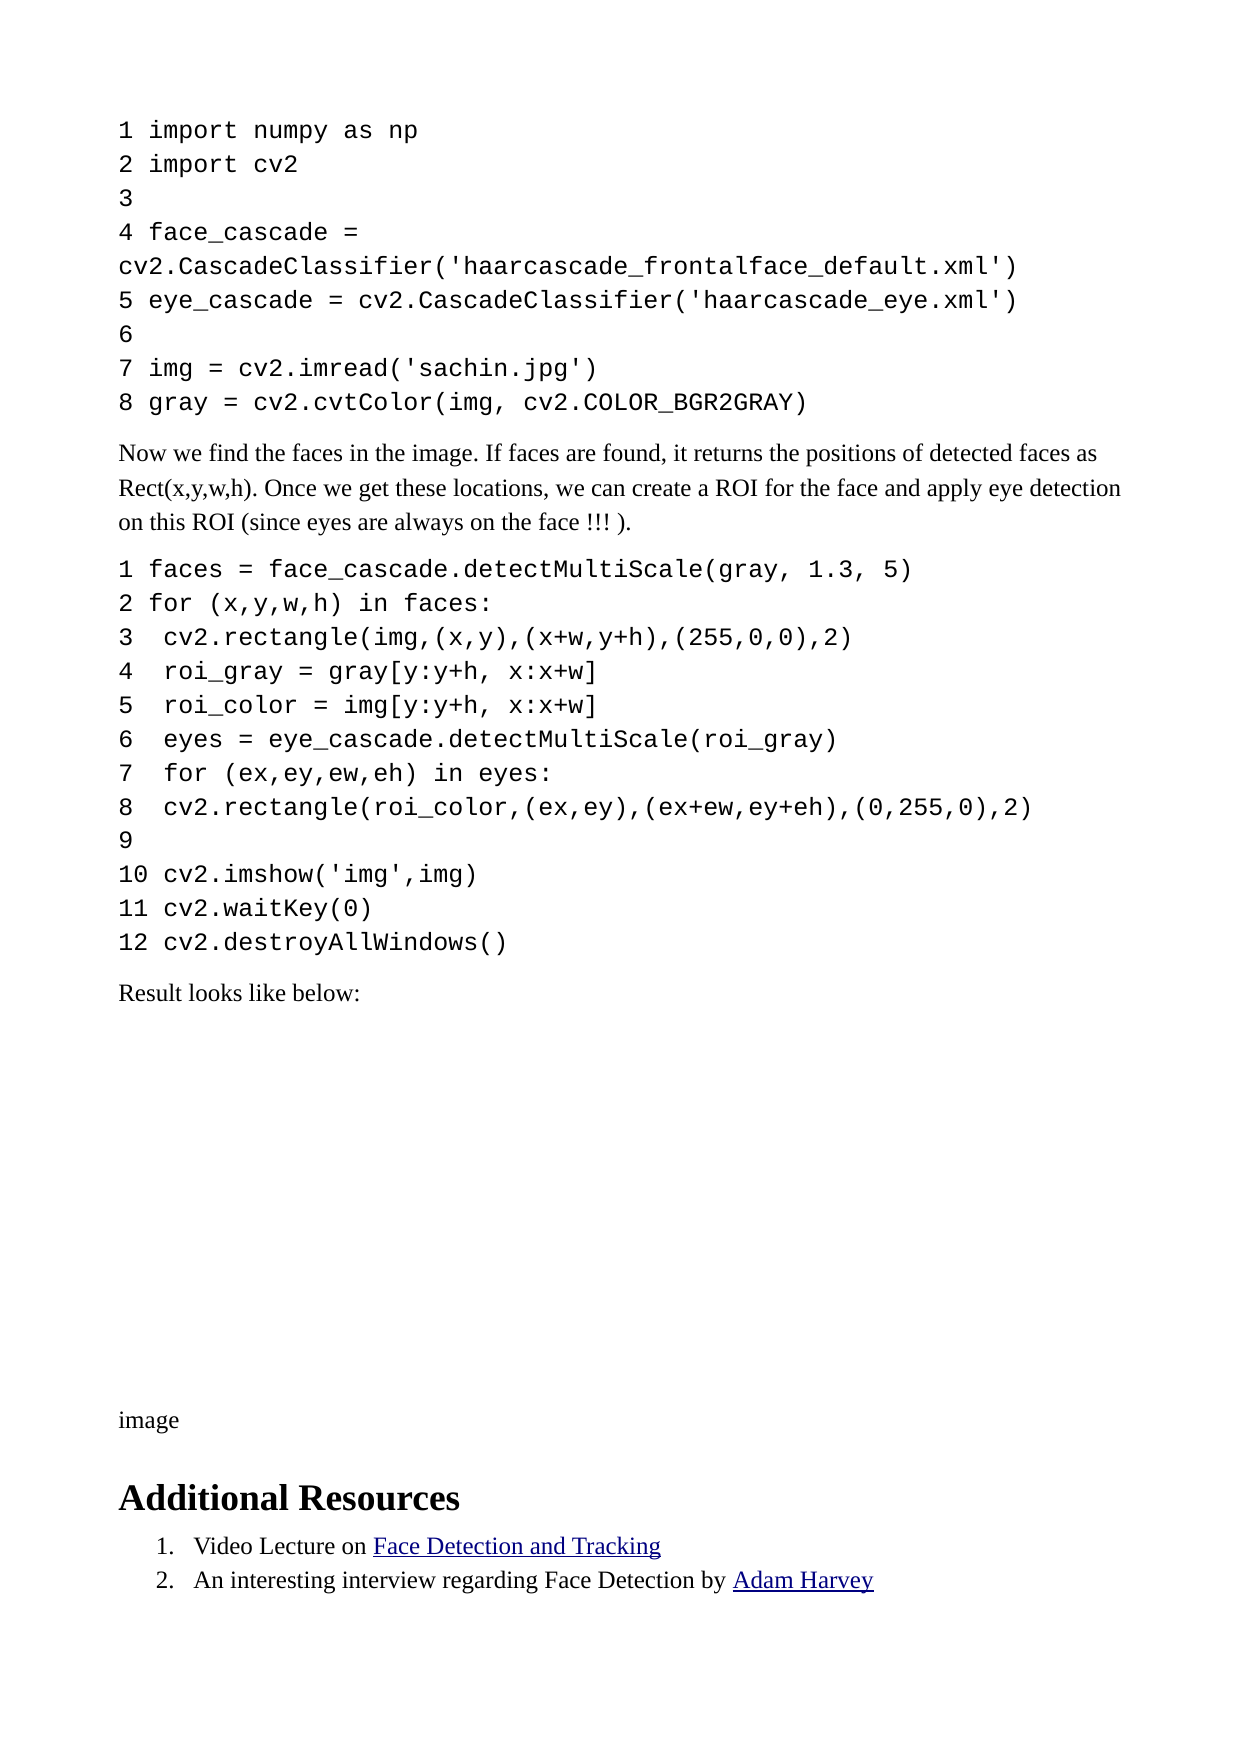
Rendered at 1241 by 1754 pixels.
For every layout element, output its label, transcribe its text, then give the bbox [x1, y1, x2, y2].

text 5 roi_color = img[y:y+h, x:x+w] [118, 692, 1122, 721]
text 11 cv2.waitKey(0) [118, 896, 1122, 924]
text 7 img = cv2.imread('sachin.jpg') [118, 356, 1122, 384]
text 3 [118, 186, 1122, 214]
text 2 for (x,y,w,h) in faces: [118, 590, 1122, 619]
text 9 [118, 828, 1122, 856]
text image [118, 1405, 1122, 1434]
text 8 cv2.rectangle(roi_color,(ex,ey),(ex+ew,ey+eh),(0,255,0),2) [118, 794, 1122, 822]
text 7 for (ex,ey,ew,eh) in eyes: [118, 760, 1122, 788]
text 12 cv2.destroyAllWindows() [118, 930, 1122, 958]
text Result looks like below: [118, 978, 1122, 1007]
text 4 roi_gray = gray[y:y+h, x:x+w] [118, 658, 1122, 687]
text 8 gray = cv2.cvtColor(img, cv2.COLOR_BGR2GRAY) [118, 390, 1122, 418]
text 4 face_cascade = cv2.CascadeClassifier('haarcascade_frontalface_default.xml') [118, 220, 1122, 282]
text 10 cv2.imshow('img',img) [118, 862, 1122, 890]
text Now we find the faces in the image. If faces are found, it returns the positions of detected faces as Rect(x,y,w,h). Once we get these locations, we can create a ROI for the face and apply eye detection on this ROI (since eyes are always on the face !!! ). [118, 438, 1122, 536]
subtitle Additional Resources [118, 1475, 1122, 1518]
text 1 faces = face_cascade.detectMultiScale(gray, 1.3, 5) [118, 556, 1122, 585]
text 6 eyes = eye_cascade.detectMultiScale(roi_gray) [118, 726, 1122, 754]
text 1 import numpy as np [118, 118, 1122, 146]
text 3 cv2.rectangle(img,(x,y),(x+w,y+h),(255,0,0),2) [118, 624, 1122, 653]
text 5 eye_cascade = cv2.CascadeClassifier('haarcascade_eye.xml') [118, 288, 1122, 316]
list An interesting interview regarding Face Detection by Adam Harvey [156, 1565, 1122, 1594]
list Video Lecture on Face Detection and Tracking [156, 1531, 1122, 1559]
text 2 import cv2 [118, 152, 1122, 180]
text 6 [118, 322, 1122, 350]
